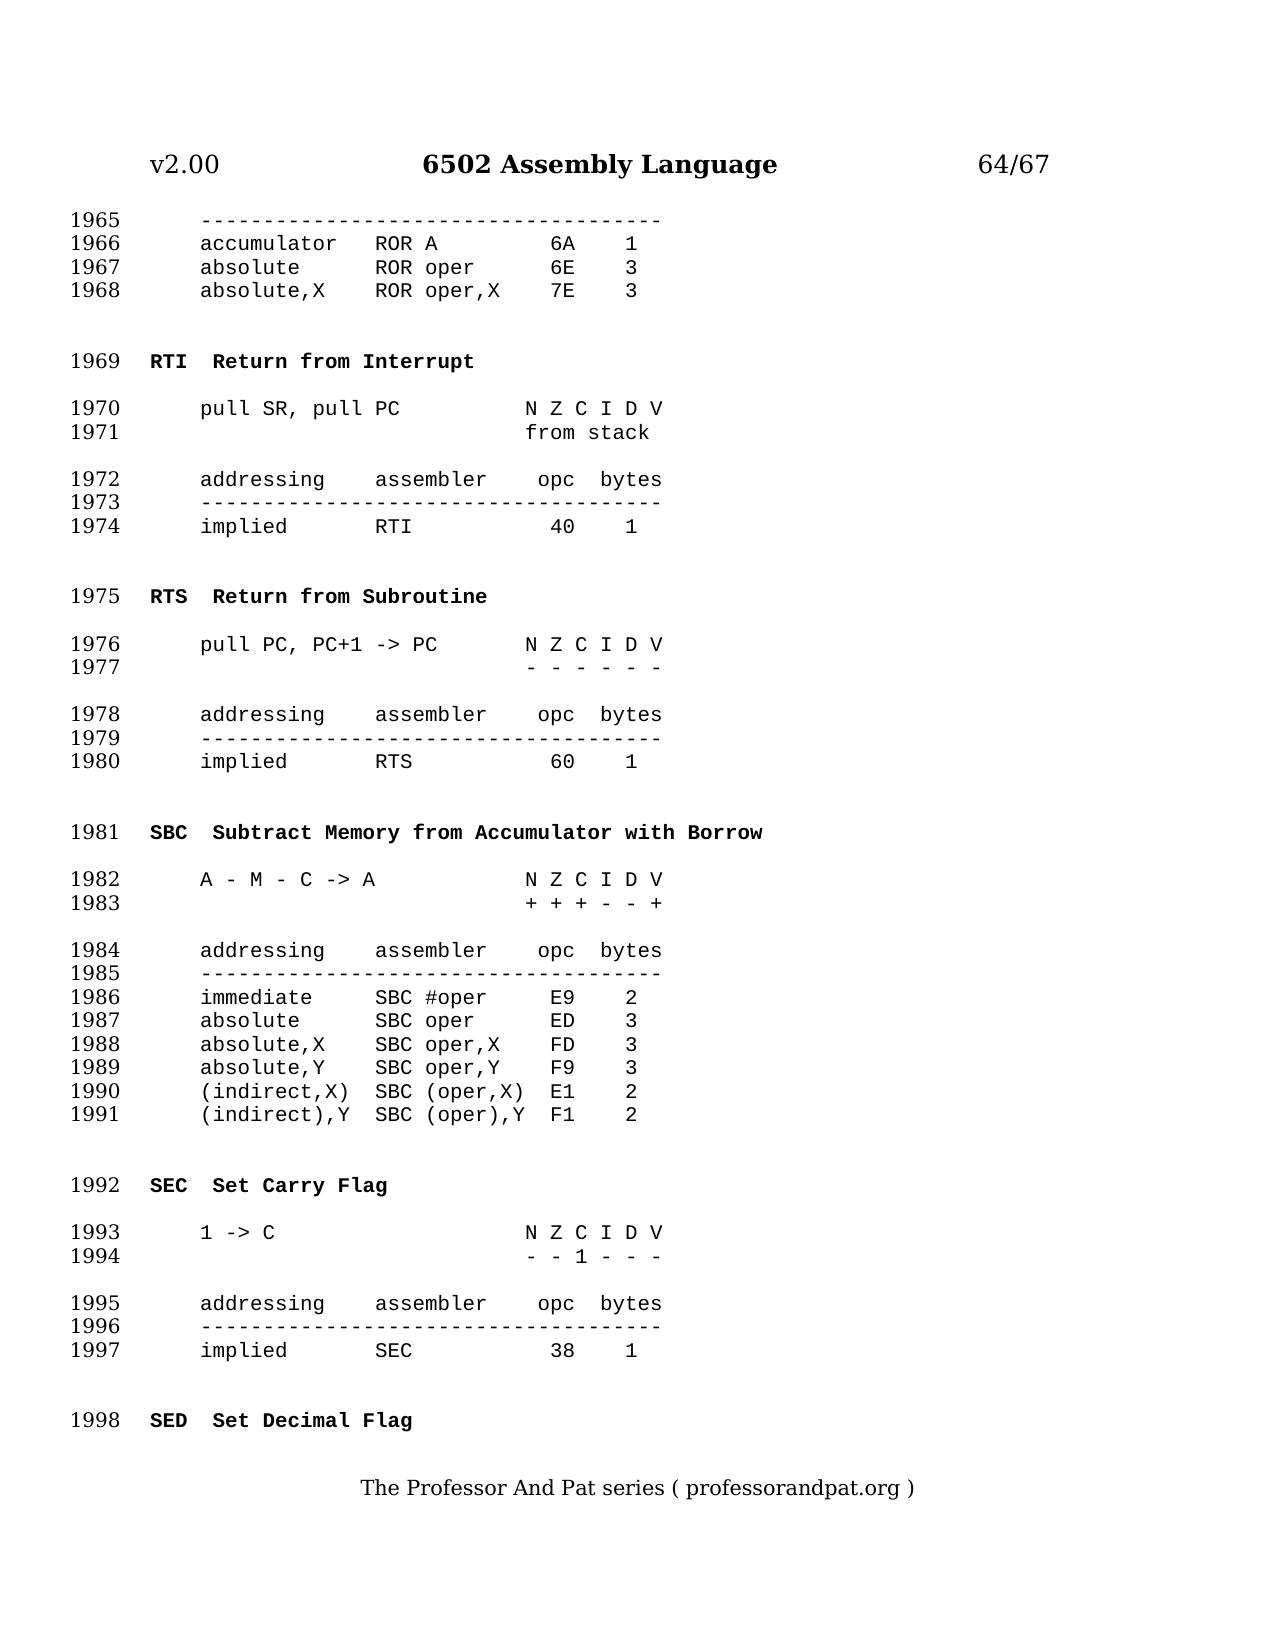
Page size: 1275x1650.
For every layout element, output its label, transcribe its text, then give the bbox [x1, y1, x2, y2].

text addressing assembler opc bytes [150, 1293, 1125, 1316]
text SED Set Decimal Flag [150, 1411, 1125, 1434]
text addressing assembler opc bytes [150, 469, 1125, 492]
text absolute ROR oper 6E 3 [150, 257, 1125, 281]
text implied RTS 60 1 [150, 751, 1125, 775]
text accumulator ROR A 6A 1 [150, 233, 1125, 257]
text pull SR, pull PC N Z C I D V [150, 398, 1125, 422]
text absolute,Y SBC oper,Y F9 3 [150, 1057, 1125, 1081]
text (indirect,X) SBC (oper,X) E1 2 [150, 1081, 1125, 1104]
text absolute SBC oper ED 3 [150, 1010, 1125, 1034]
text ------------------------------------- [150, 728, 1125, 751]
text - - - - - - [150, 657, 1125, 681]
text absolute,X SBC oper,X FD 3 [150, 1034, 1125, 1057]
text + + + - - + [150, 893, 1125, 916]
text implied SEC 38 1 [150, 1340, 1125, 1363]
text 1 -> C N Z C I D V [150, 1222, 1125, 1246]
text SBC Subtract Memory from Accumulator with Borrow [150, 822, 1125, 846]
text ------------------------------------- [150, 963, 1125, 987]
text RTI Return from Interrupt [150, 351, 1125, 375]
text addressing assembler opc bytes [150, 940, 1125, 963]
text from stack [150, 422, 1125, 445]
text (indirect),Y SBC (oper),Y F1 2 [150, 1104, 1125, 1128]
text addressing assembler opc bytes [150, 704, 1125, 728]
text absolute,X ROR oper,X 7E 3 [150, 281, 1125, 304]
text pull PC, PC+1 -> PC N Z C I D V [150, 634, 1125, 657]
text - - 1 - - - [150, 1246, 1125, 1269]
text ------------------------------------- [150, 1316, 1125, 1340]
text ------------------------------------- [150, 492, 1125, 516]
text immediate SBC #oper E9 2 [150, 987, 1125, 1010]
text SEC Set Carry Flag [150, 1175, 1125, 1199]
text A - M - C -> A N Z C I D V [150, 869, 1125, 893]
text RTS Return from Subroutine [150, 587, 1125, 610]
text ------------------------------------- [150, 210, 1125, 233]
text implied RTI 40 1 [150, 516, 1125, 539]
